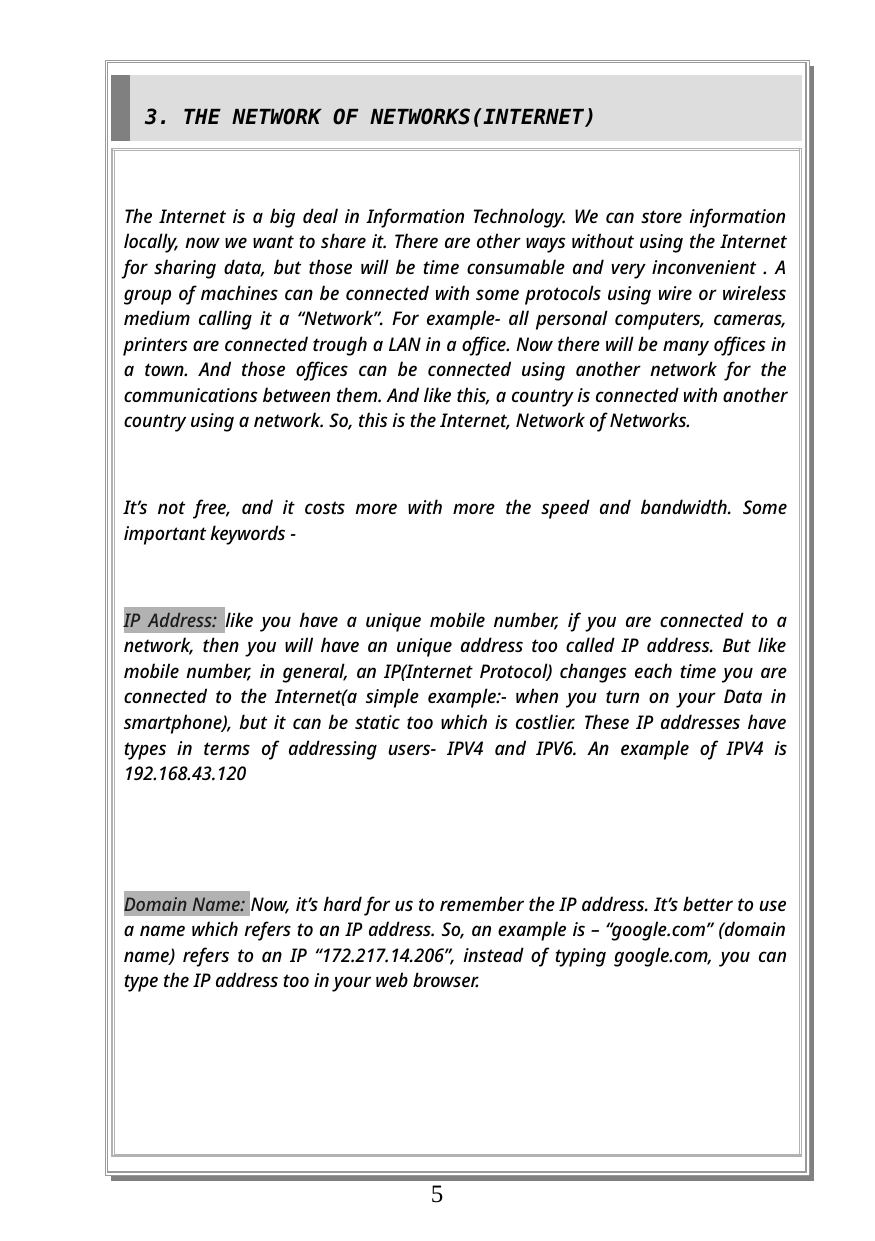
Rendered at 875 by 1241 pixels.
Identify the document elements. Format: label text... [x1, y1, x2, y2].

text Domain Name: Now, it’s hard for us to remember the IP address. It’s better to use a name which refers to an IP address. So, an example is – “google.com” (domain name) refers to an IP “172.217.14.206”, instead of typing google.com, you can type the IP address too in your web browser. [115, 879, 799, 993]
text It’s not free, and it costs more with more the speed and bandwidth. Some important keywords - [115, 482, 799, 546]
subtitle 3. THE NETWORK OF NETWORKS(INTERNET) [130, 75, 802, 141]
text IP Address: like you have a unique mobile number, if you are connected to a network, then you will have an unique address too called IP address. But like mobile number, in general, an IP(Internet Protocol) changes each time you are connected to the Internet(a simple example:- when you turn on your Data in smartphone), but it can be static too which is costlier. These IP addresses have types in terms of addressing users- IPV4 and IPV6. An example of IPV4 is 192.168.43.120 [115, 595, 799, 786]
text The Internet is a big deal in Information Technology. We can store information locally, now we want to share it. There are other ways without using the Internet for sharing data, but those will be time consumable and very inconvenient . A group of machines can be connected with some protocols using wire or wireless medium calling it a “Network”. For example- all personal computers, cameras, printers are connected trough a LAN in a office. Now there will be many offices in a town. And those offices can be connected using another network for the communications between them. And like this, a country is connected with another country using a network. So, this is the Internet, Network of Networks. [115, 191, 799, 433]
